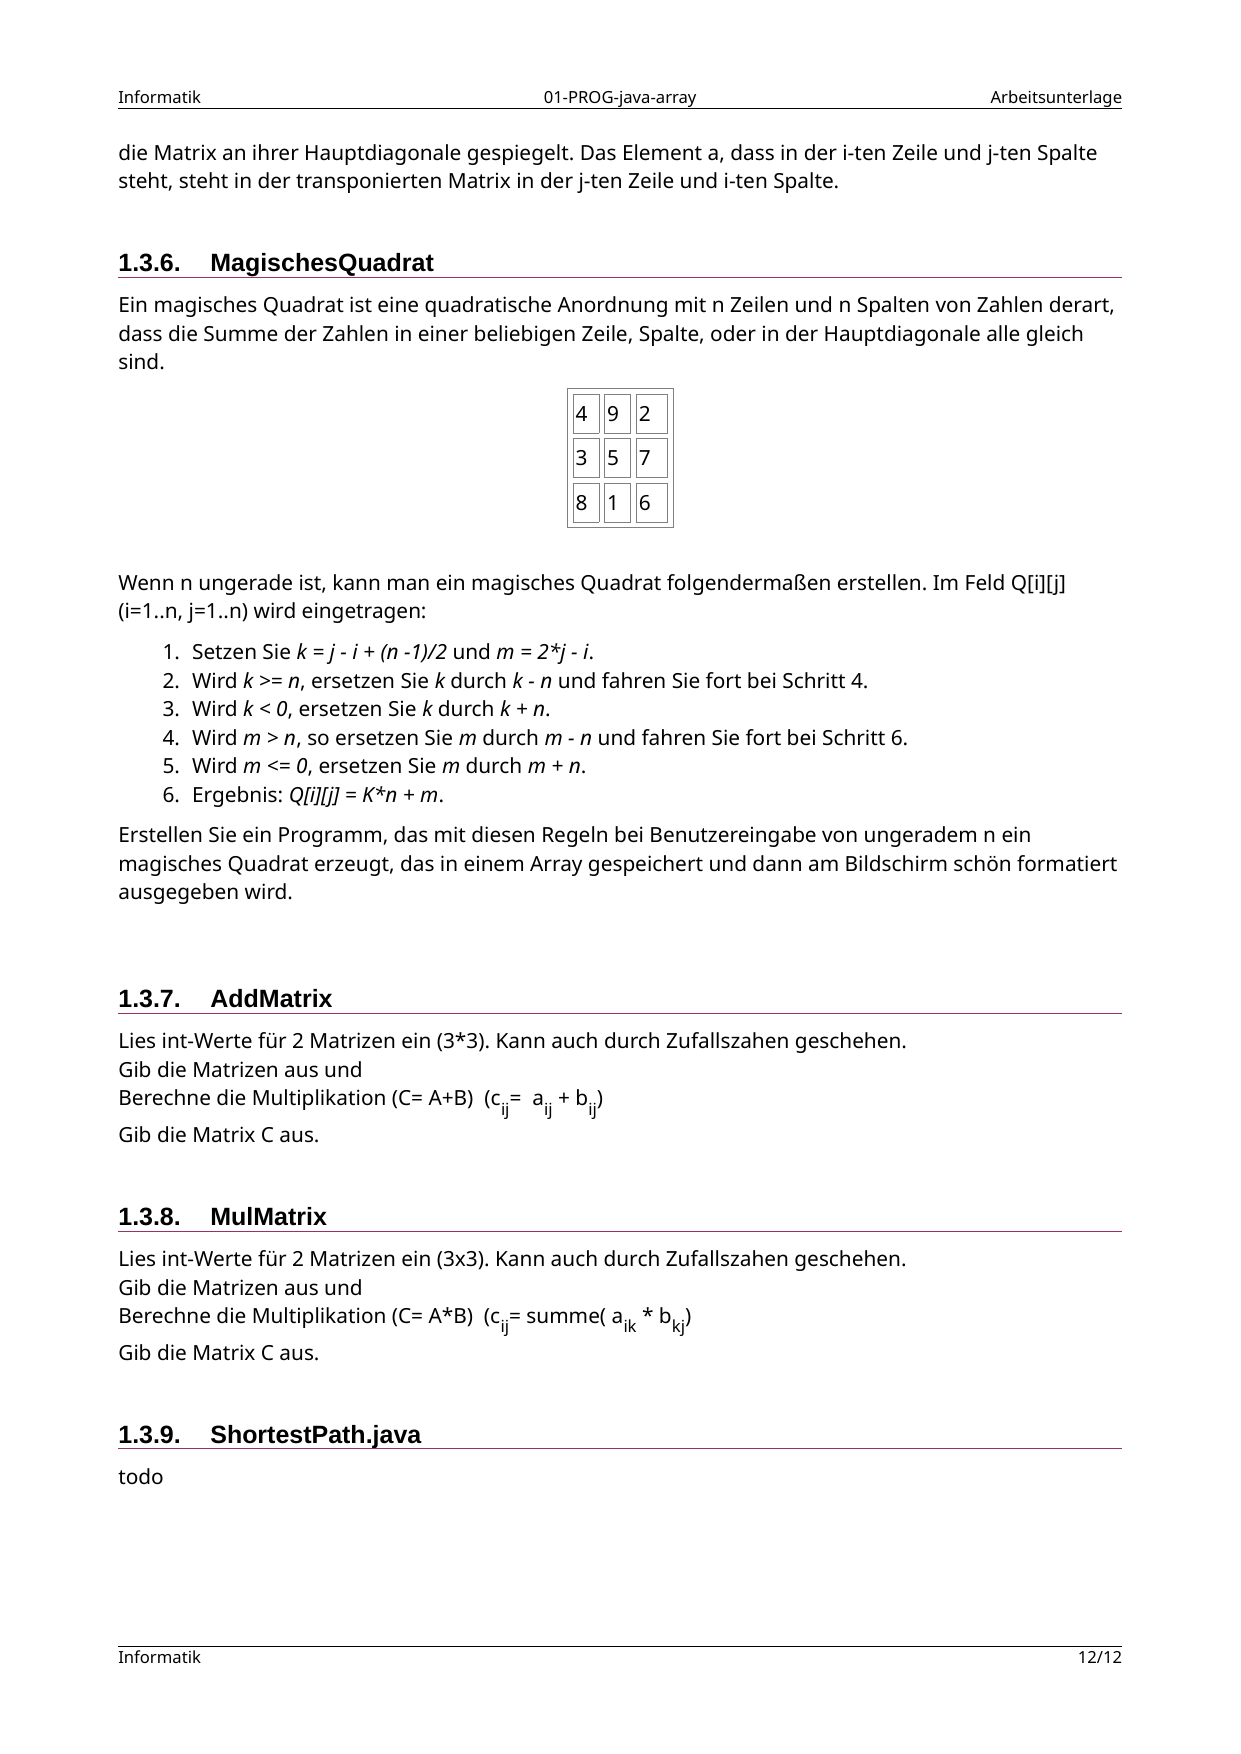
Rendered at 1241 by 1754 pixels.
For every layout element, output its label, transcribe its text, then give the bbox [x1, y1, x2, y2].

subtitle AddMatrix [118, 984, 1122, 1013]
list Ergebnis: Q[i][j] = K*n + m. [162, 780, 1122, 808]
subtitle MagischesQuadrat [118, 248, 1122, 277]
table_cell 6 [633, 477, 670, 522]
table_cell 1 [602, 477, 633, 522]
text Erstellen Sie ein Programm, das mit diesen Regeln bei Benutzereingabe von ungeradem n ein magisches Quadrat erzeugt, das in einem Array gespeichert und dann am Bildschirm schön formatiert ausgegeben wird. [118, 821, 1122, 906]
list Wird k < 0, ersetzen Sie k durch k + n. [162, 694, 1122, 723]
table_cell 3 [570, 433, 602, 477]
text Lies int-Werte für 2 Matrizen ein (3*3). Kann auch durch Zufallszahen geschehen. Gib die Matrizen aus und Berechne die Multiplikation (C= A+B) (cij= aij + bij) Gib die Matrix C aus. [118, 1027, 1122, 1148]
table_cell 5 [602, 433, 633, 477]
table_header 4 [570, 389, 602, 433]
list Wird m <= 0, ersetzen Sie m durch m + n. [162, 751, 1122, 780]
table_header 9 [602, 389, 633, 433]
list Wird m > n, so ersetzen Sie m durch m - n und fahren Sie fort bei Schritt 6. [162, 723, 1122, 751]
table_cell 8 [570, 477, 602, 522]
list Setzen Sie k = j - i + (n -1)/2 und m = 2*j - i. [162, 637, 1122, 666]
text Ein magisches Quadrat ist eine quadratische Anordnung mit n Zeilen und n Spalten von Zahlen derart, dass die Summe der Zahlen in einer beliebigen Zeile, Spalte, oder in der Hauptdiagonale alle gleich sind. [118, 291, 1122, 376]
table_header 2 [633, 389, 670, 433]
table_cell 7 [633, 433, 670, 477]
text die Matrix an ihrer Hauptdiagonale gespiegelt. Das Element a, dass in der i-ten Zeile und j-ten Spalte steht, steht in der transponierten Matrix in der j-ten Zeile und i-ten Spalte. [118, 138, 1122, 195]
text todo [118, 1462, 1122, 1490]
list Wird k >= n, ersetzen Sie k durch k - n und fahren Sie fort bei Schritt 4. [162, 666, 1122, 694]
subtitle ShortestPath.java [118, 1419, 1122, 1448]
subtitle MulMatrix [118, 1202, 1122, 1231]
text Lies int-Werte für 2 Matrizen ein (3x3). Kann auch durch Zufallszahen geschehen. Gib die Matrizen aus und Berechne die Multiplikation (C= A*B) (cij= summe( aik * bkj) Gib die Matrix C aus. [118, 1244, 1122, 1366]
text Wenn n ungerade ist, kann man ein magisches Quadrat folgendermaßen erstellen. Im Feld Q[i][j] (i=1..n, j=1..n) wird eingetragen: [118, 568, 1122, 625]
